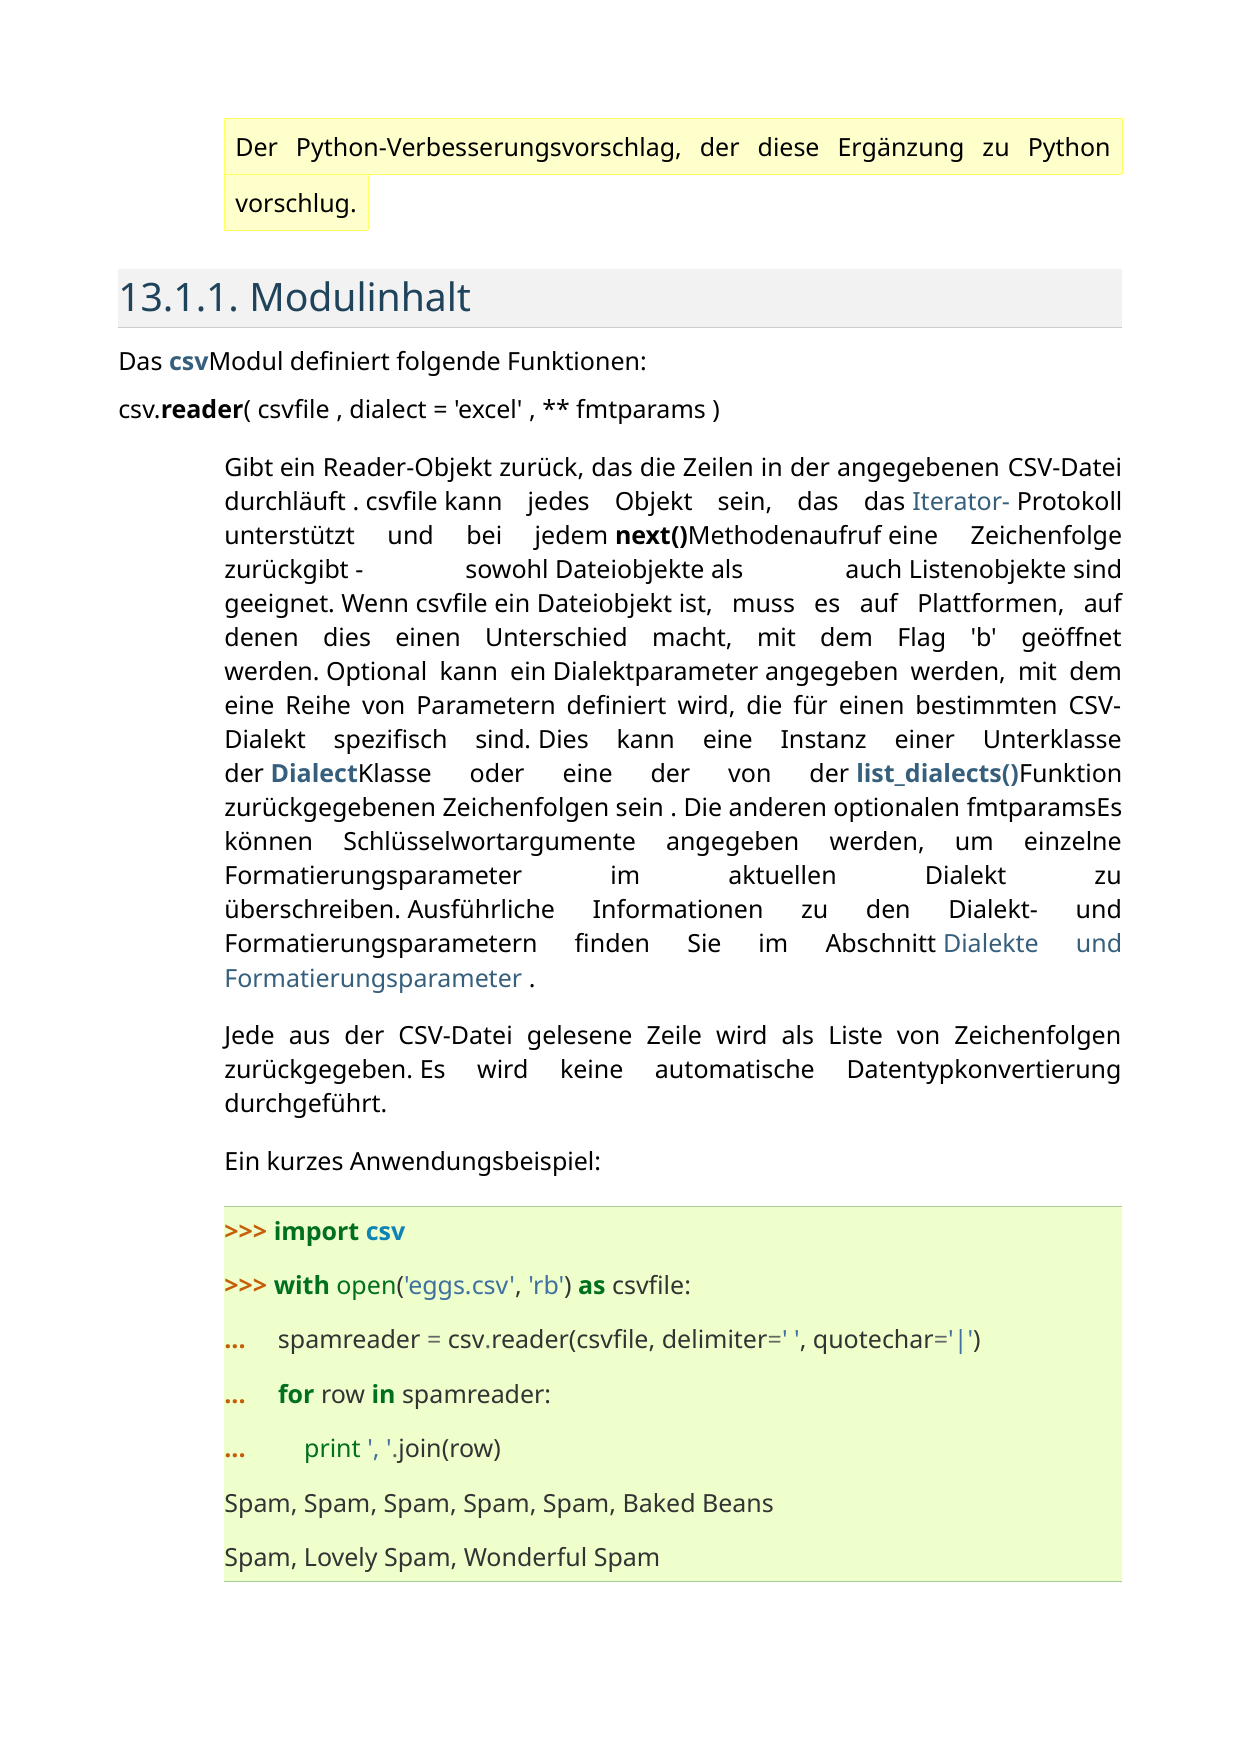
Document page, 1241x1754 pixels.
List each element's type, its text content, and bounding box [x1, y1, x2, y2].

list Ein kurzes Anwendungsbeispiel: [224, 1143, 1122, 1177]
subtitle csv.reader( csvfile , dialect = 'excel' , ** fmtparams ) [118, 392, 1122, 426]
text Das csvModul definiert folgende Funktionen: [118, 343, 1122, 377]
text Spam, Spam, Spam, Spam, Spam, Baked Beans [224, 1477, 1122, 1519]
list Der Python-Verbesserungsvorschlag, der diese Ergänzung zu Python [225, 119, 1122, 174]
list Jede aus der CSV-Datei gelesene Zeile wird als Liste von Zeichenfolgen zurückgegeben. Es wird keine automatische Datentypkonvertierung durchgeführt. [224, 1018, 1122, 1120]
list vorschlug. [225, 175, 368, 230]
text ... for row in spamreader: [224, 1369, 1122, 1411]
text Spam, Lovely Spam, Wonderful Spam [224, 1532, 1122, 1581]
text ... print ', '.join(row) [224, 1423, 1122, 1465]
list [369, 175, 1122, 230]
text >>> import csv [224, 1207, 1122, 1247]
text >>> with open('eggs.csv', 'rb') as csvfile: [224, 1260, 1122, 1302]
text ... spamreader = csv.reader(csvfile, delimiter=' ', quotechar='|') [224, 1314, 1122, 1356]
subtitle 13.1.1. Modulinhalt [118, 269, 1122, 327]
list Gibt ein Reader-Objekt zurück, das die Zeilen in der angegebenen CSV-Datei durchläuft . csvfile kann jedes Objekt sein, das das Iterator- Protokoll unterstützt und bei jedem next()Methodenaufruf eine Zeichenfolge zurückgibt - sowohl Dateiobjekte als auch Listenobjekte sind geeignet. Wenn csvfile ein Dateiobjekt ist, muss es auf Plattformen, auf denen dies einen Unterschied macht, mit dem Flag 'b' geöffnet werden. Optional kann ein Dialektparameter angegeben werden, mit dem eine Reihe von Parametern definiert wird, die für einen bestimmten CSV-Dialekt spezifisch sind. Dies kann eine Instanz einer Unterklasse der DialectKlasse oder eine der von der list_dialects()Funktion zurückgegebenen Zeichenfolgen sein . Die anderen optionalen fmtparamsEs können Schlüsselwortargumente angegeben werden, um einzelne Formatierungsparameter im aktuellen Dialekt zu überschreiben. Ausführliche Informationen zu den Dialekt- und Formatierungsparametern finden Sie im Abschnitt Dialekte und Formatierungsparameter . [224, 449, 1122, 994]
